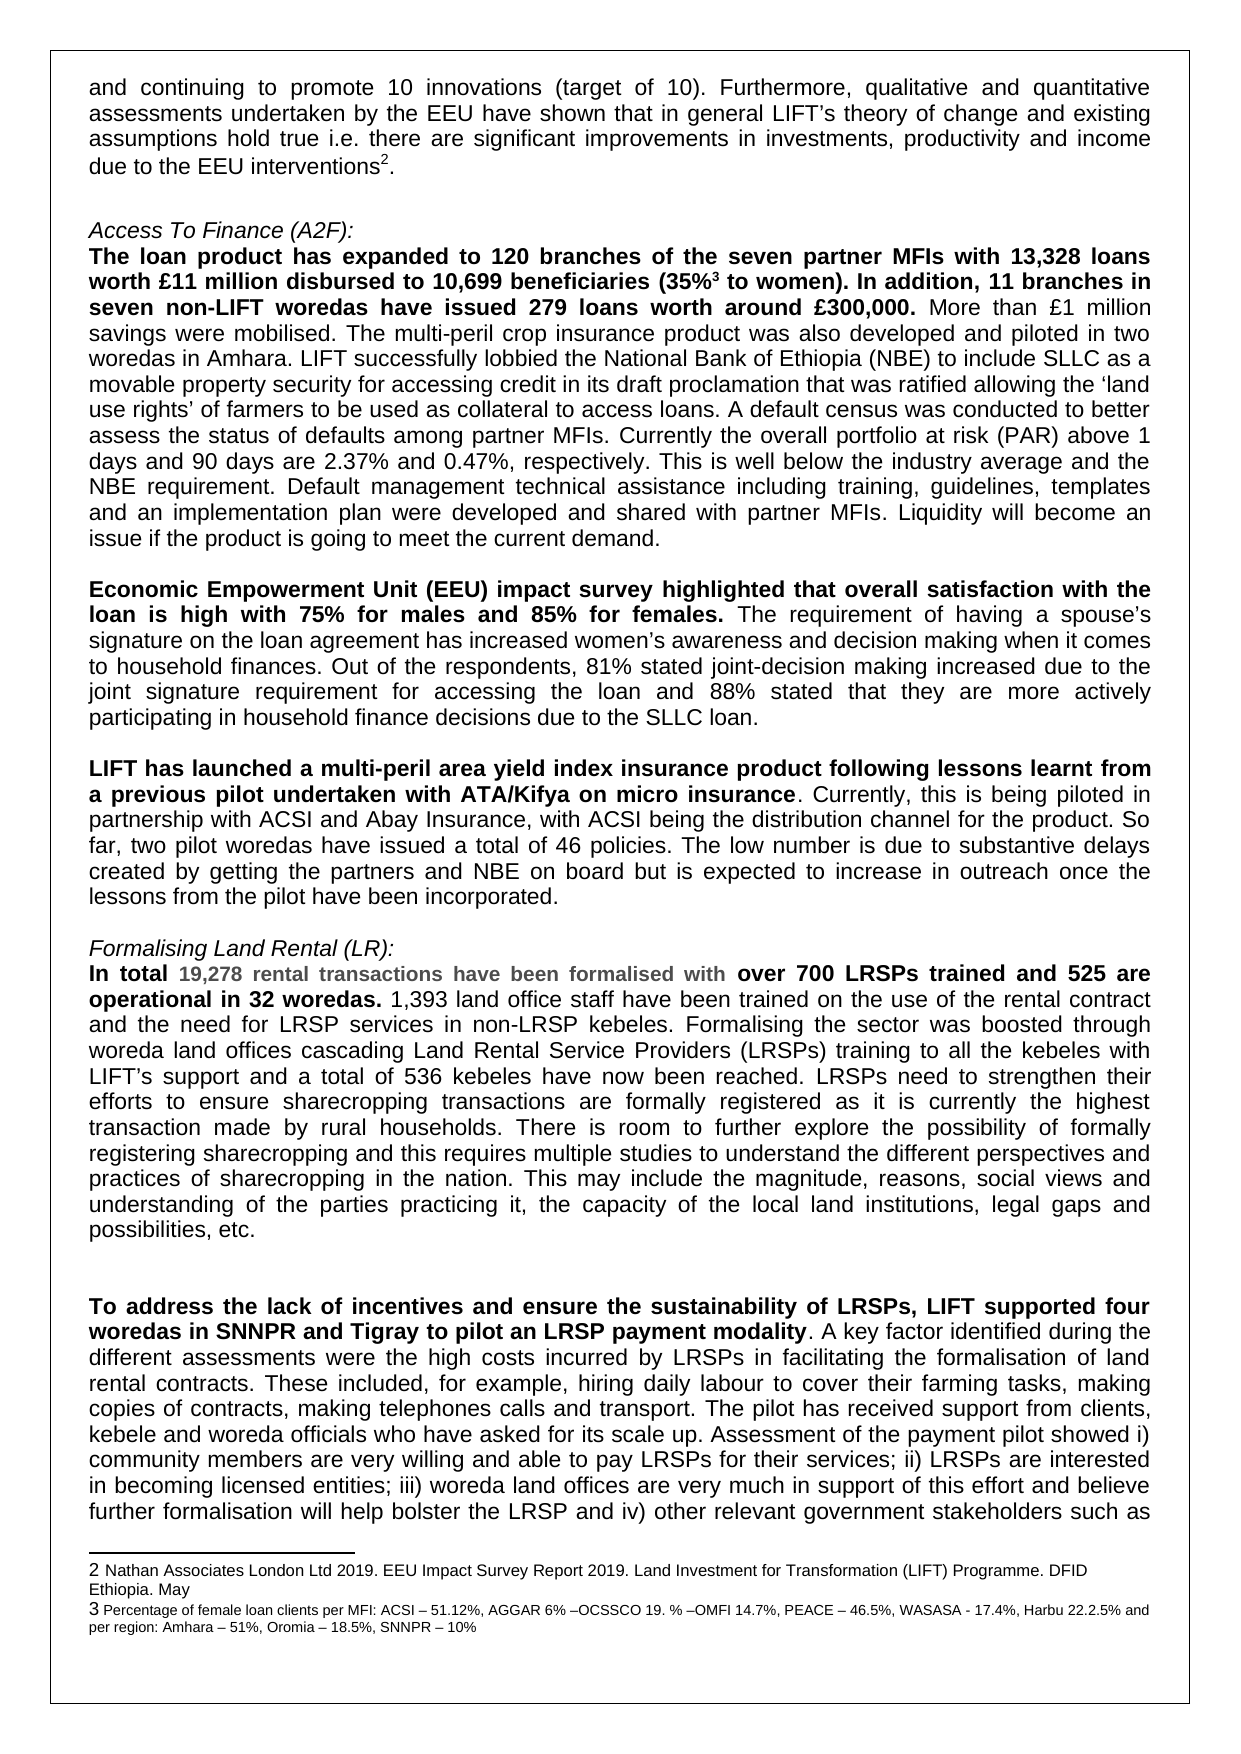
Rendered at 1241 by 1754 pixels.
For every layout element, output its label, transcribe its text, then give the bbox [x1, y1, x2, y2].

text Formalising Land Rental (LR): [89, 935, 1152, 961]
text and continuing to promote 10 innovations (target of 10). Furthermore, qualitative and quantitative assessments undertaken by the EEU have shown that in general LIFT’s theory of change and existing assumptions hold true i.e. there are significant improvements in investments, productivity and income due to the EEU interventions. [89, 75, 1152, 180]
text The loan product has expanded to 120 branches of the seven partner MFIs with 13,328 loans worth £11 million disbursed to 10,699 beneficiaries (35% to women). In addition, 11 branches in seven non-LIFT woredas have issued 279 loans worth around £300,000. More than £1 million savings were mobilised. The multi-peril crop insurance product was also developed and piloted in two woredas in Amhara. LIFT successfully lobbied the National Bank of Ethiopia (NBE) to include SLLC as a movable property security for accessing credit in its draft proclamation that was ratified allowing the ‘land use rights’ of farmers to be used as collateral to access loans. A default census was conducted to better assess the status of defaults among partner MFIs. Currently the overall portfolio at risk (PAR) above 1 days and 90 days are 2.37% and 0.47%, respectively. This is well below the industry average and the NBE requirement. Default management technical assistance including training, guidelines, templates and an implementation plan were developed and shared with partner MFIs. Liquidity will become an issue if the product is going to meet the current demand. [89, 243, 1152, 551]
text LIFT has launched a multi-peril area yield index insurance product following lessons learnt from a previous pilot undertaken with ATA/Kifya on micro insurance. Currently, this is being piloted in partnership with ACSI and Abay Insurance, with ACSI being the distribution channel for the product. So far, two pilot woredas have issued a total of 46 policies. The low number is due to substantive delays created by getting the partners and NBE on board but is expected to increase in outreach once the lessons from the pilot have been incorporated. [89, 756, 1152, 910]
text Nathan Associates London Ltd 2019. EEU Impact Survey Report 2019. Land Investment for Transformation (LIFT) Programme. DFID Ethiopia. May [89, 1559, 1152, 1599]
text To address the lack of incentives and ensure the sustainability of LRSPs, LIFT supported four woredas in SNNPR and Tigray to pilot an LRSP payment modality. A key factor identified during the different assessments were the high costs incurred by LRSPs in facilitating the formalisation of land rental contracts. These included, for example, hiring daily labour to cover their farming tasks, making copies of contracts, making telephones calls and transport. The pilot has received support from clients, kebele and woreda officials who have asked for its scale up. Assessment of the payment pilot showed i) community members are very willing and able to pay LRSPs for their services; ii) LRSPs are interested in becoming licensed entities; iii) woreda land offices are very much in support of this effort and believe further formalisation will help bolster the LRSP and iv) other relevant government stakeholders such as [89, 1293, 1152, 1524]
text In total 19,278 rental transactions have been formalised with over 700 LRSPs trained and 525 are operational in 32 woredas. 1,393 land office staff have been trained on the use of the rental contract and the need for LRSP services in non-LRSP kebeles. Formalising the sector was boosted through woreda land offices cascading Land Rental Service Providers (LRSPs) training to all the kebeles with LIFT’s support and a total of 536 kebeles have now been reached. LRSPs need to strengthen their efforts to ensure sharecropping transactions are formally registered as it is currently the highest transaction made by rural households. There is room to further explore the possibility of formally registering sharecropping and this requires multiple studies to understand the different perspectives and practices of sharecropping in the nation. This may include the magnitude, reasons, social views and understanding of the parties practicing it, the capacity of the local land institutions, legal gaps and possibilities, etc. [89, 961, 1152, 1243]
text Access To Finance (A2F): [89, 218, 1152, 243]
text Percentage of female loan clients per MFI: ACSI – 51.12%, AGGAR 6% –OCSSCO 19. % –OMFI 14.7%, PEACE – 46.5%, WASASA - 17.4%, Harbu 22.2.5% and per region: Amhara – 51%, Oromia – 18.5%, SNNPR – 10% [89, 1599, 1152, 1636]
text Economic Empowerment Unit (EEU) impact survey highlighted that overall satisfaction with the loan is high with 75% for males and 85% for females. The requirement of having a spouse’s signature on the loan agreement has increased women’s awareness and decision making when it comes to household finances. Out of the respondents, 81% stated joint-decision making increased due to the joint signature requirement for accessing the loan and 88% stated that they are more actively participating in household finance decisions due to the SLLC loan. [89, 577, 1152, 730]
